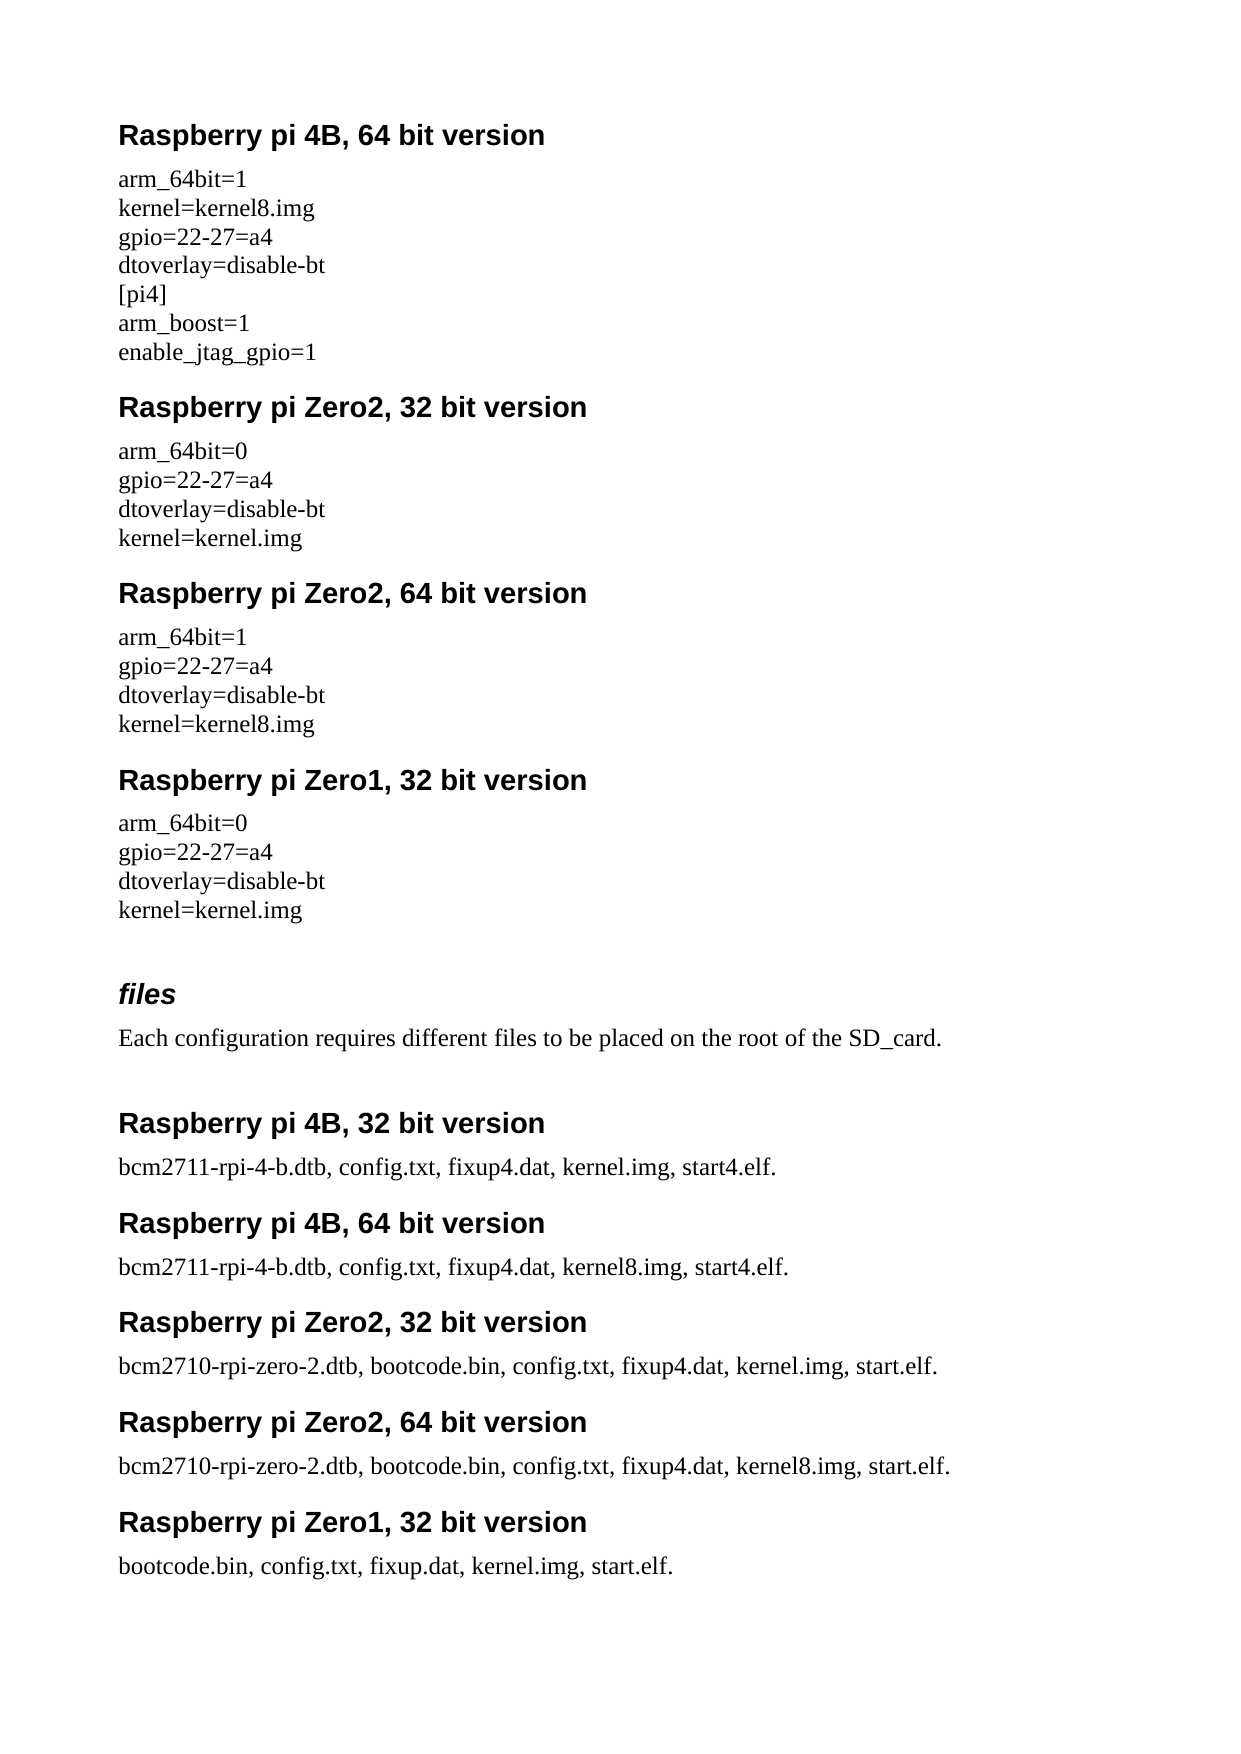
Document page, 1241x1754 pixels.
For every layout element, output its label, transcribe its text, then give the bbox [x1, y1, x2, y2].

text dtoverlay=disable-bt [118, 680, 1122, 709]
text kernel=kernel.img [118, 523, 1122, 551]
subtitle Raspberry pi Zero2, 32 bit version [118, 1305, 1122, 1339]
text dtoverlay=disable-bt [118, 494, 1122, 523]
text arm_64bit=1 [118, 164, 1122, 193]
text dtoverlay=disable-bt [118, 250, 1122, 279]
subtitle Raspberry pi 4B, 32 bit version [118, 1106, 1122, 1139]
subtitle Raspberry pi Zero2, 64 bit version [118, 1405, 1122, 1439]
text arm_boost=1 [118, 308, 1122, 337]
subtitle Raspberry pi 4B, 64 bit version [118, 1206, 1122, 1239]
text kernel=kernel8.img [118, 709, 1122, 737]
text bcm2711-rpi-4-b.dtb, config.txt, fixup4.dat, kernel8.img, start4.elf. [118, 1252, 1122, 1280]
text enable_jtag_gpio=1 [118, 337, 1122, 365]
subtitle Raspberry pi Zero2, 32 bit version [118, 390, 1122, 424]
text gpio=22-27=a4 [118, 651, 1122, 680]
subtitle Raspberry pi Zero2, 64 bit version [118, 576, 1122, 610]
text gpio=22-27=a4 [118, 465, 1122, 494]
text dtoverlay=disable-bt [118, 866, 1122, 895]
text bcm2710-rpi-zero-2.dtb, bootcode.bin, config.txt, fixup4.dat, kernel.img, start.elf. [118, 1351, 1122, 1380]
text arm_64bit=0 [118, 808, 1122, 837]
subtitle Raspberry pi Zero1, 32 bit version [118, 762, 1122, 796]
text kernel=kernel8.img [118, 193, 1122, 222]
subtitle Raspberry pi 4B, 64 bit version [118, 118, 1122, 152]
subtitle Raspberry pi Zero1, 32 bit version [118, 1505, 1122, 1538]
subtitle files [118, 977, 1122, 1011]
text bcm2711-rpi-4-b.dtb, config.txt, fixup4.dat, kernel.img, start4.elf. [118, 1152, 1122, 1181]
text Each configuration requires different files to be placed on the root of the SD_card. [118, 1023, 1122, 1052]
text arm_64bit=1 [118, 622, 1122, 651]
text gpio=22-27=a4 [118, 837, 1122, 866]
text [pi4] [118, 279, 1122, 308]
text kernel=kernel.img [118, 895, 1122, 923]
text arm_64bit=0 [118, 436, 1122, 465]
text bcm2710-rpi-zero-2.dtb, bootcode.bin, config.txt, fixup4.dat, kernel8.img, start.elf. [118, 1451, 1122, 1480]
text gpio=22-27=a4 [118, 222, 1122, 250]
text bootcode.bin, config.txt, fixup.dat, kernel.img, start.elf. [118, 1551, 1122, 1580]
